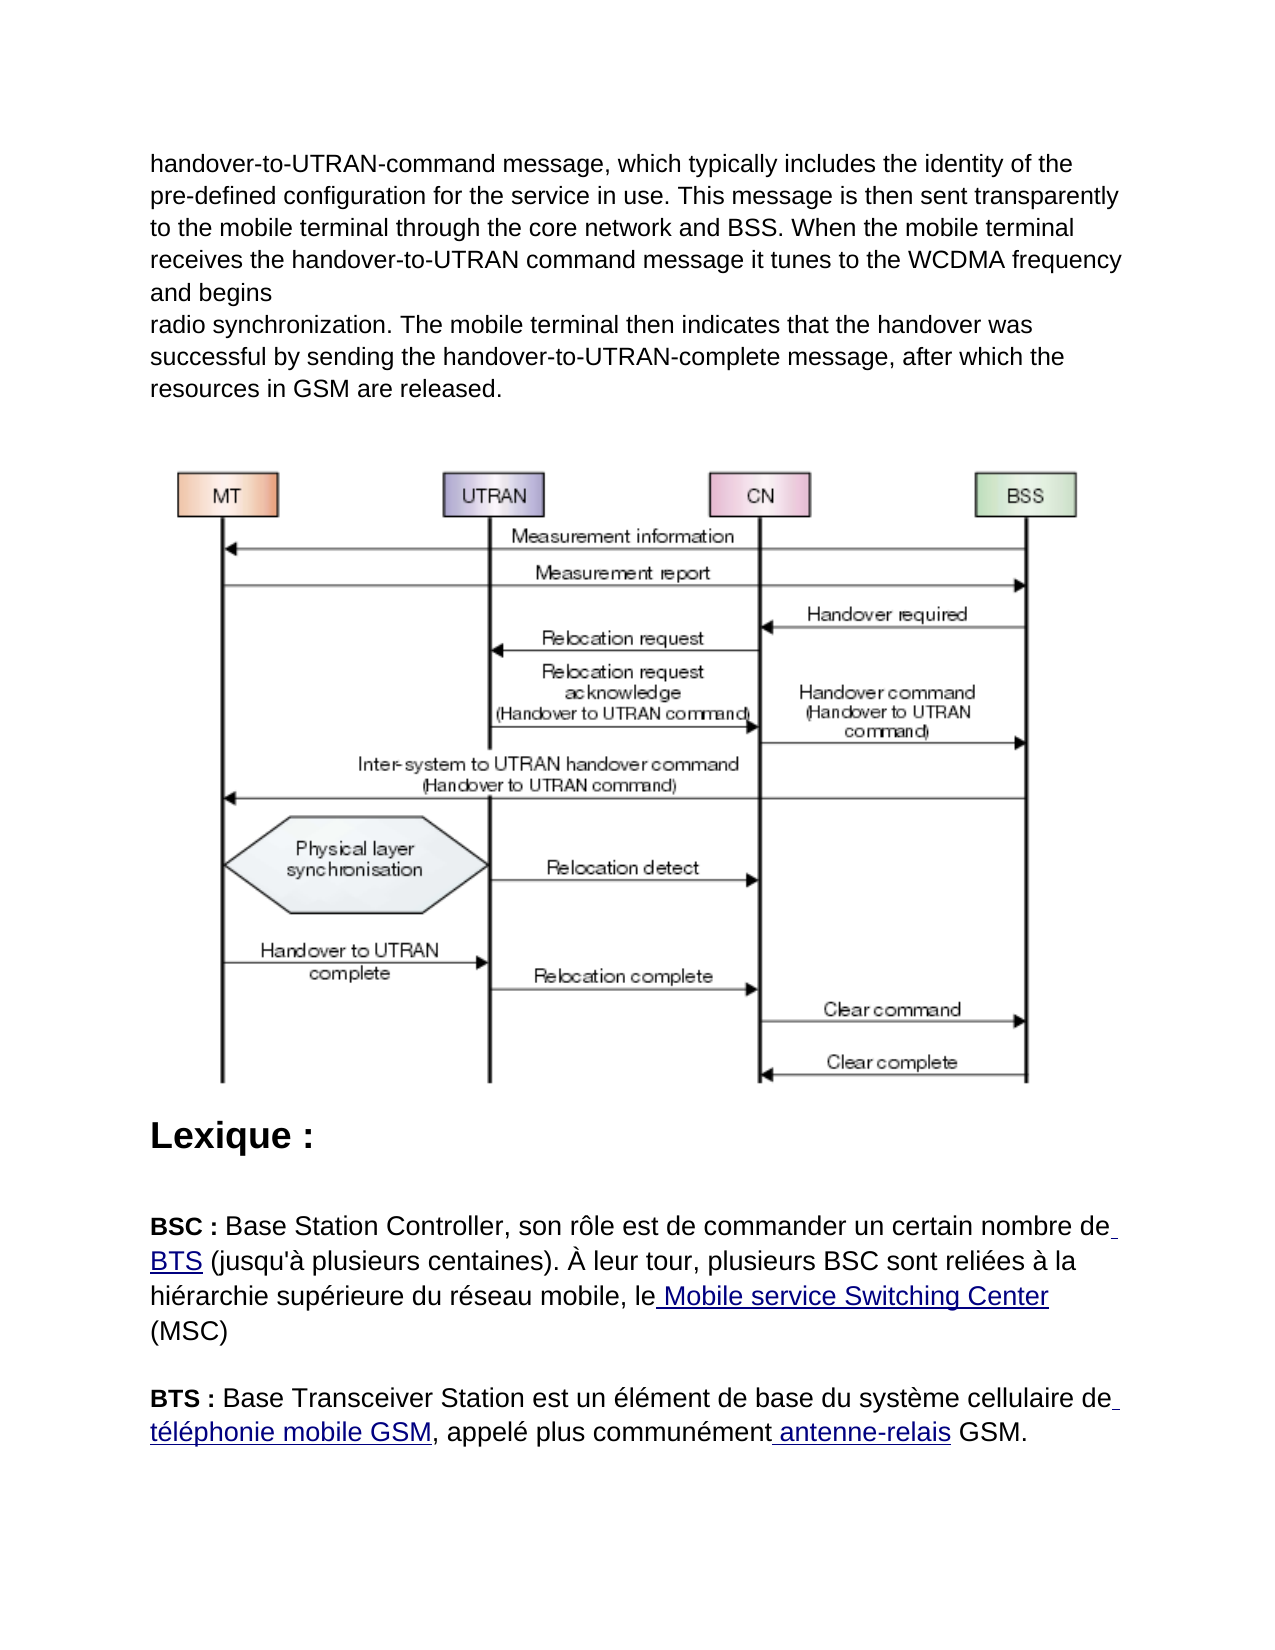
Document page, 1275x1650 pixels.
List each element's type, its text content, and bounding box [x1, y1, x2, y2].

text Lexique : [150, 1115, 1125, 1157]
text BSC : Base Station Controller, son rôle est de commander un certain nombre de BTS (jusqu'à plusieurs centaines). À leur tour, plusieurs BSC sont reliées à la hiérarchie supérieure du réseau mobile, le Mobile service Switching Center (MSC) [150, 1211, 1125, 1346]
text radio synchronization. The mobile terminal then indicates that the handover was successful by sending the handover-to-UTRAN-complete message, after which the resources in GSM are released. [150, 310, 1125, 402]
text handover-to-UTRAN-command message, which typically includes the identity of the pre-defined configuration for the service in use. This message is then sent transparently to the mobile terminal through the core network and BSS. When the mobile terminal receives the handover-to-UTRAN command message it tunes to the WCDMA frequency and begins [150, 150, 1125, 306]
text BTS : Base Transceiver Station est un élément de base du système cellulaire de téléphonie mobile GSM, appelé plus communément antenne-relais GSM. [150, 1382, 1125, 1448]
picture [168, 457, 1090, 1093]
